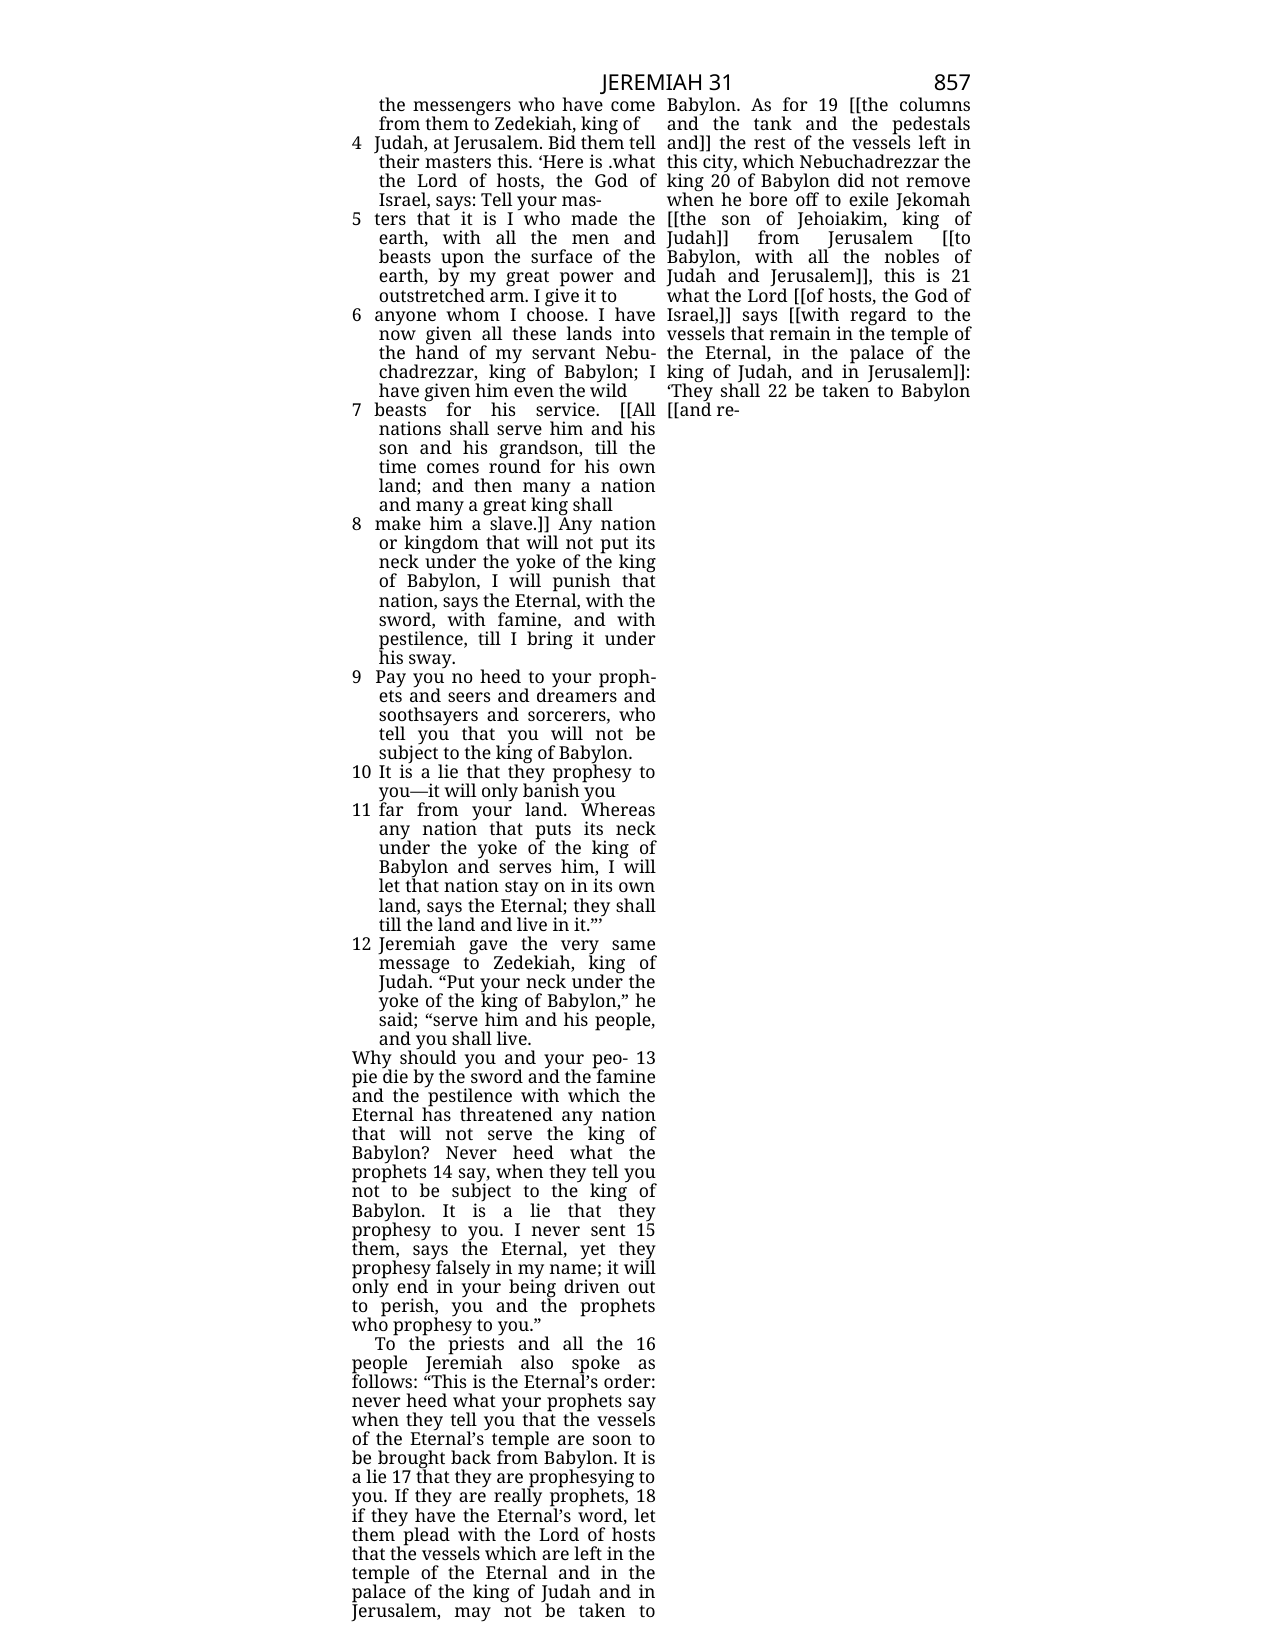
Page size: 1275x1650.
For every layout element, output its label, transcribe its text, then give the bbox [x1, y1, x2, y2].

list far from your land. Whereas any nation that puts its neck under the yoke of the king of Babylon and serves him, I will let that nation stay on in its own land, says the Eternal; they shall till the land and live in it.”’ [352, 801, 656, 935]
text Why should you and your peo- 13 pie die by the sword and the famine and the pestilence with which the Eternal has threat­ened any nation that will not serve the king of Babylon? Never heed what the prophets 14 say, when they tell you not to be subject to the king of Baby­lon. It is a lie that they prophesy to you. I never sent 15 them, says the Eternal, yet they prophesy falsely in my name; it will only end in your being driven out to perish, you and the prophets who prophesy to you.” [352, 1049, 656, 1335]
text To the priests and all the 16 people Jeremiah also spoke as follows: “This is the Eternal’s order: never heed what your prophets say when they tell you that the vessels of the Eternal’s temple are soon to be brought back from Babylon. It is a lie 17 that they are prophesying to you. If they are really prophets, 18 if they have the Eternal’s word, let them plead with the Lord of hosts that the vessels which are left in the temple of the Eternal and in the palace of the king of Judah and in Jerusalem, may not be taken to [352, 1335, 656, 1621]
list It is a lie that they prophesy to you—it will only banish you [352, 763, 656, 801]
text the messengers who have come from them to Zedekiah, king of [379, 96, 656, 134]
list Pay you no heed to your proph­ets and seers and dreamers and soothsayers and sorcerers, who tell you that you will not be subject to the king of Babylon. [352, 668, 656, 763]
list beasts for his service. [[All nations shall serve him and his son and his grandson, till the time comes round for his own land; and then many a nation and many a great king shall [352, 401, 656, 516]
text Babylon. As for 19 [[the columns and the tank and the pedestals and]] the rest of the vessels left in this city, which Nebuchadrezzar the king 20 of Babylon did not remove when he bore off to exile Jekomah [[the son of Jehoiakim, king of Judah]] from Jerusalem [[to Babylon, with all the nobles of Judah and Jerusalem]], this is 21 what the Lord [[of hosts, the God of Israel,]] says [[with re­gard to the vessels that remain in the temple of the Eternal, in the palace of the king of Judah, and in Jerusalem]]: ‘They shall 22 be taken to Babylon [[and re- [667, 97, 971, 420]
list Judah, at Jerusalem. Bid them tell their masters this. ‘Here is .what the Lord of hosts, the God of Israel, says: Tell your mas- [352, 134, 656, 211]
list make him a slave.]] Any na­tion or kingdom that will not put its neck under the yoke of the king of Babylon, I will punish that nation, says the Eternal, with the sword, with famine, and with pestilence, till I bring it under his sway. [352, 516, 656, 668]
list anyone whom I choose. I have now given all these lands into the hand of my servant Nebu­chadrezzar, king of Babylon; I have given him even the wild [352, 306, 656, 401]
list Jeremiah gave the very same message to Zedekiah, king of Judah. “Put your neck under the yoke of the king of Baby­lon,” he said; “serve him and his people, and you shall live. [352, 935, 656, 1049]
list ters that it is I who made the earth, with all the men and beasts upon the surface of the earth, by my great power and outstretched arm. I give it to [352, 211, 656, 306]
